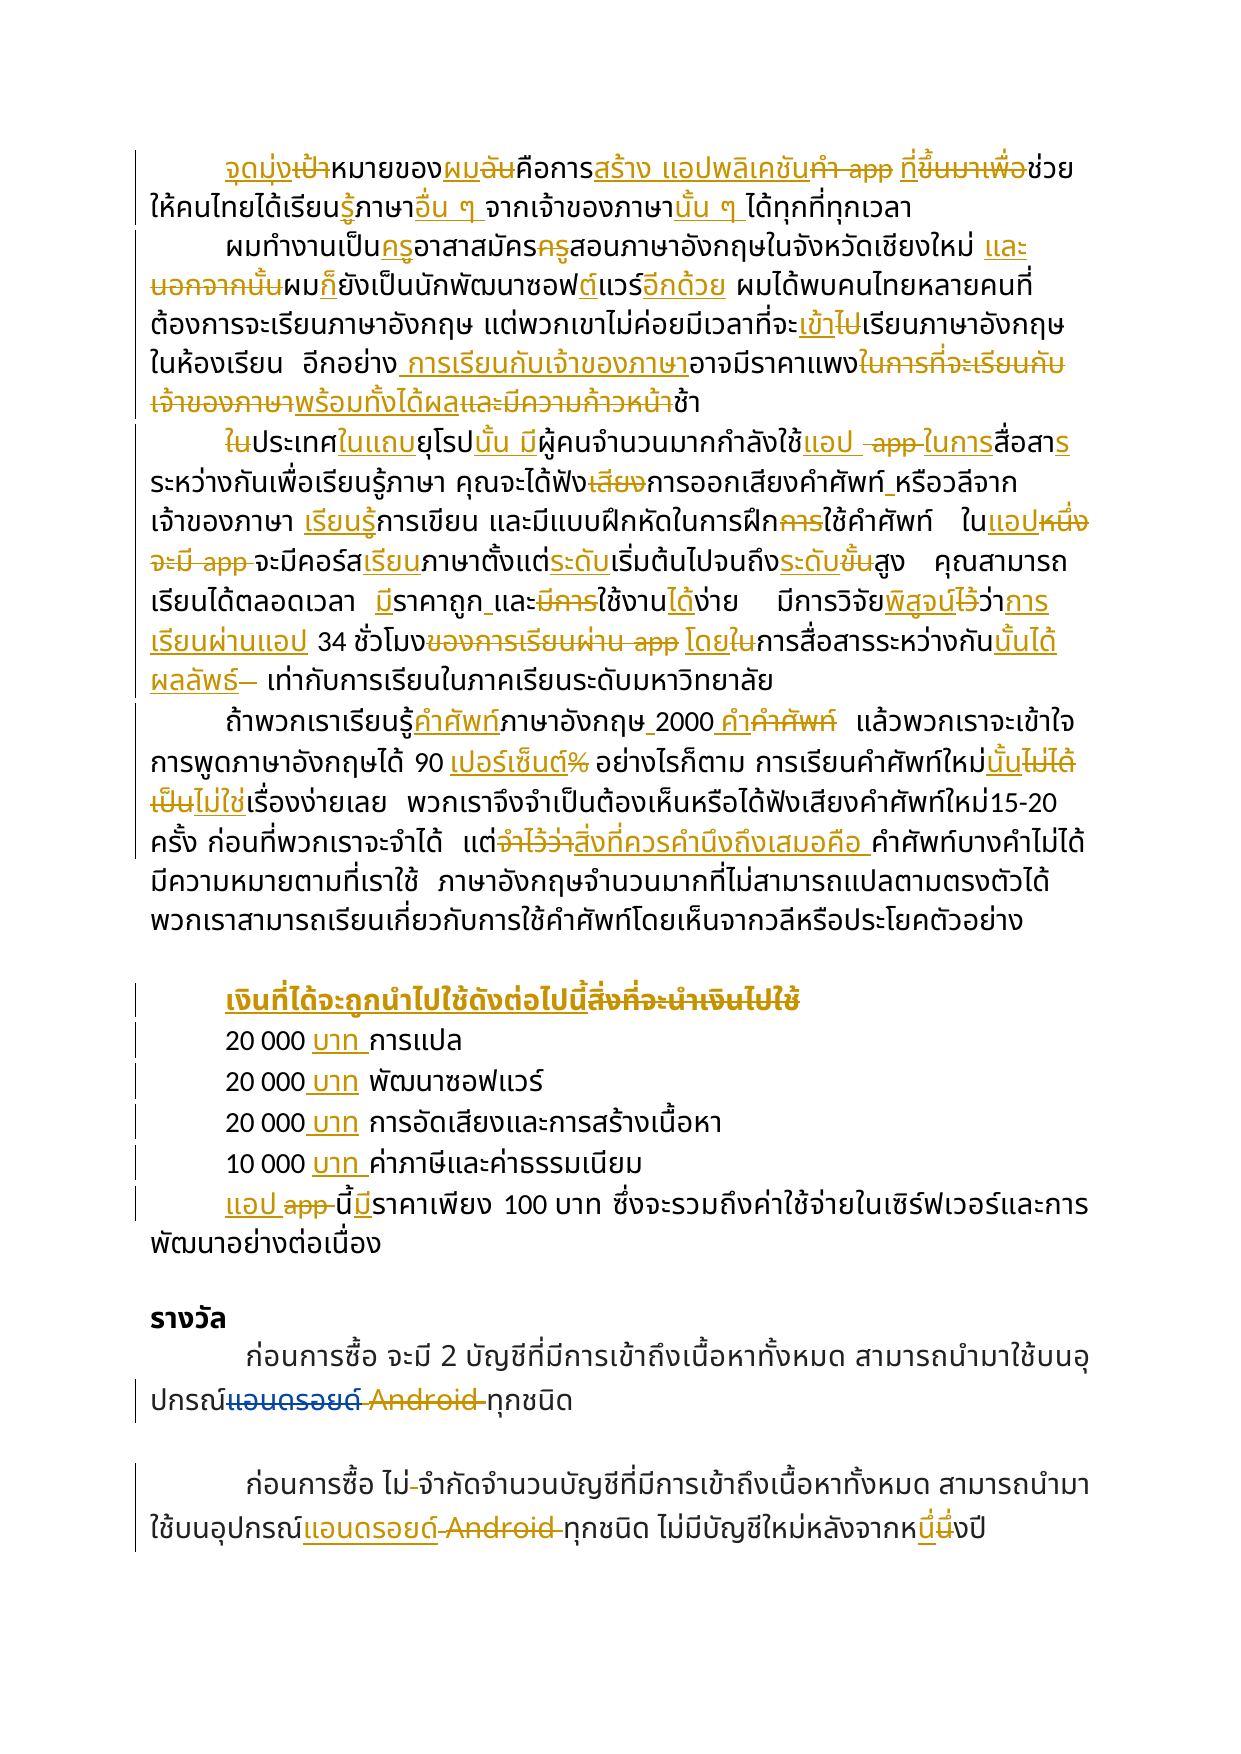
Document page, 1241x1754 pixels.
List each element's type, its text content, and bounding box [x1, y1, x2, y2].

text ก่อนการซื้อ ไม่จำกัดจำนวนบัญชีที่มีการเข้าถึงเนื้อหาทั้งหมด สามารถนำมาใช้บนอุปกรณ์แอนดรอยด์ทุกชนิด ไม่มีบัญชีใหม่หลังจากหนึ่งปี [150, 1463, 1090, 1552]
text จุดมุ่งหมายของผมคือการสร้าง แอปพลิเคชัน ที่ช่วยให้คนไทยได้เรียนรู้ภาษาอื่น ๆ จากเจ้าของภาษานั้น ๆ ได้ทุกที่ทุกเวลา [150, 150, 1090, 224]
text เงินที่ได้จะถูกนำไปใช้ดังต่อไปนี้ [150, 983, 1090, 1017]
text 20 000 บาท การแปล [150, 1022, 1090, 1058]
text 20 000 บาท พัฒนาซอฟแวร์ [150, 1063, 1090, 1098]
text ถ้าพวกเราเรียนรู้คำศัพท์ภาษาอังกฤษ 2000 คำ แล้วพวกเราจะเข้าใจการพูดภาษาอังกฤษได้ 90เปอร์เซ็นต์ อย่างไรก็ตาม การเรียนคำศัพท์ใหม่นั้นไม่ใช่เรื่องง่ายเลย พวกเราจึงจำเป็นต้องเห็นหรือได้ฟังเสียงคำศัพท์ใหม่15-20 ครั้ง ก่อนที่พวกเราจะจำได้ แต่สิ่งที่ควรคำนึงถึงเสมอคือ คำศัพท์บางคำไม่ได้มีความหมายตามที่เราใช้ ภาษาอังกฤษจำนวนมากที่ไม่สามารถแปลตามตรงตัวได้ พวกเราสามารถเรียนเกี่ยวกับการใช้คำศัพท์โดยเห็นจากวลีหรือประโยคตัวอย่าง [150, 703, 1090, 937]
text ก่อนการซื้อ จะมี 2 บัญชีที่มีการเข้าถึงเนื้อหาทั้งหมด สามารถนำมาใช้บนอุปกรณ์ทุกชนิด [150, 1335, 1090, 1423]
text รางวัล [150, 1301, 1090, 1335]
text 20 000 บาท การอัดเสียงและการสร้างเนื้อหา [150, 1104, 1090, 1139]
text แอปนี้มีราคาเพียง 100 บาท ซึ่งจะรวมถึงค่าใช้จ่ายในเซิร์ฟเวอร์และการพัฒนาอย่างต่อเนื่อง [150, 1186, 1090, 1260]
text 10 000 บาท ค่าภาษีและค่าธรรมเนียม [150, 1145, 1090, 1180]
text ผมทำงานเป็นครูอาสาสมัครสอนภาษาอังกฤษในจังหวัดเชียงใหม่ และผมก็ยังเป็นนักพัฒนาซอฟต์แวร์อีกด้วย ผมได้พบคนไทยหลายคนที่ต้องการจะเรียนภาษาอังกฤษ แต่พวกเขาไม่ค่อยมีเวลาที่จะเข้าเรียนภาษาอังกฤษในห้องเรียน อีกอย่าง การเรียนกับเจ้าของภาษาอาจมีราคาแพงพร้อมทั้งได้ผลช้า [150, 229, 1090, 419]
text ประเทศในแถบยุโรปนั้น มีผู้คนจำนวนมากกำลังใช้แอป ในการสื่อสารระหว่างกันเพื่อเรียนรู้ภาษา คุณจะได้ฟังการออกเสียงคำศัพท์ หรือวลีจากเจ้าของภาษา เรียนรู้การเขียน และมีแบบฝึกหัดในการฝึกใช้คำศัพท์ ในแอปจะมีคอร์สเรียนภาษาตั้งแต่ระดับเริ่มต้นไปจนถึงระดับสูง คุณสามารถเรียนได้ตลอดเวลา มีราคาถูก และใช้งานได้ง่าย มีการวิจัยพิสูจน์ว่าการเรียนผ่านแอป 34 ชั่วโมง โดยการสื่อสารระหว่างกันนั้นได้ผลลัพธ์ เท่ากับการเรียนในภาคเรียนระดับมหาวิทยาลัย [150, 424, 1090, 698]
